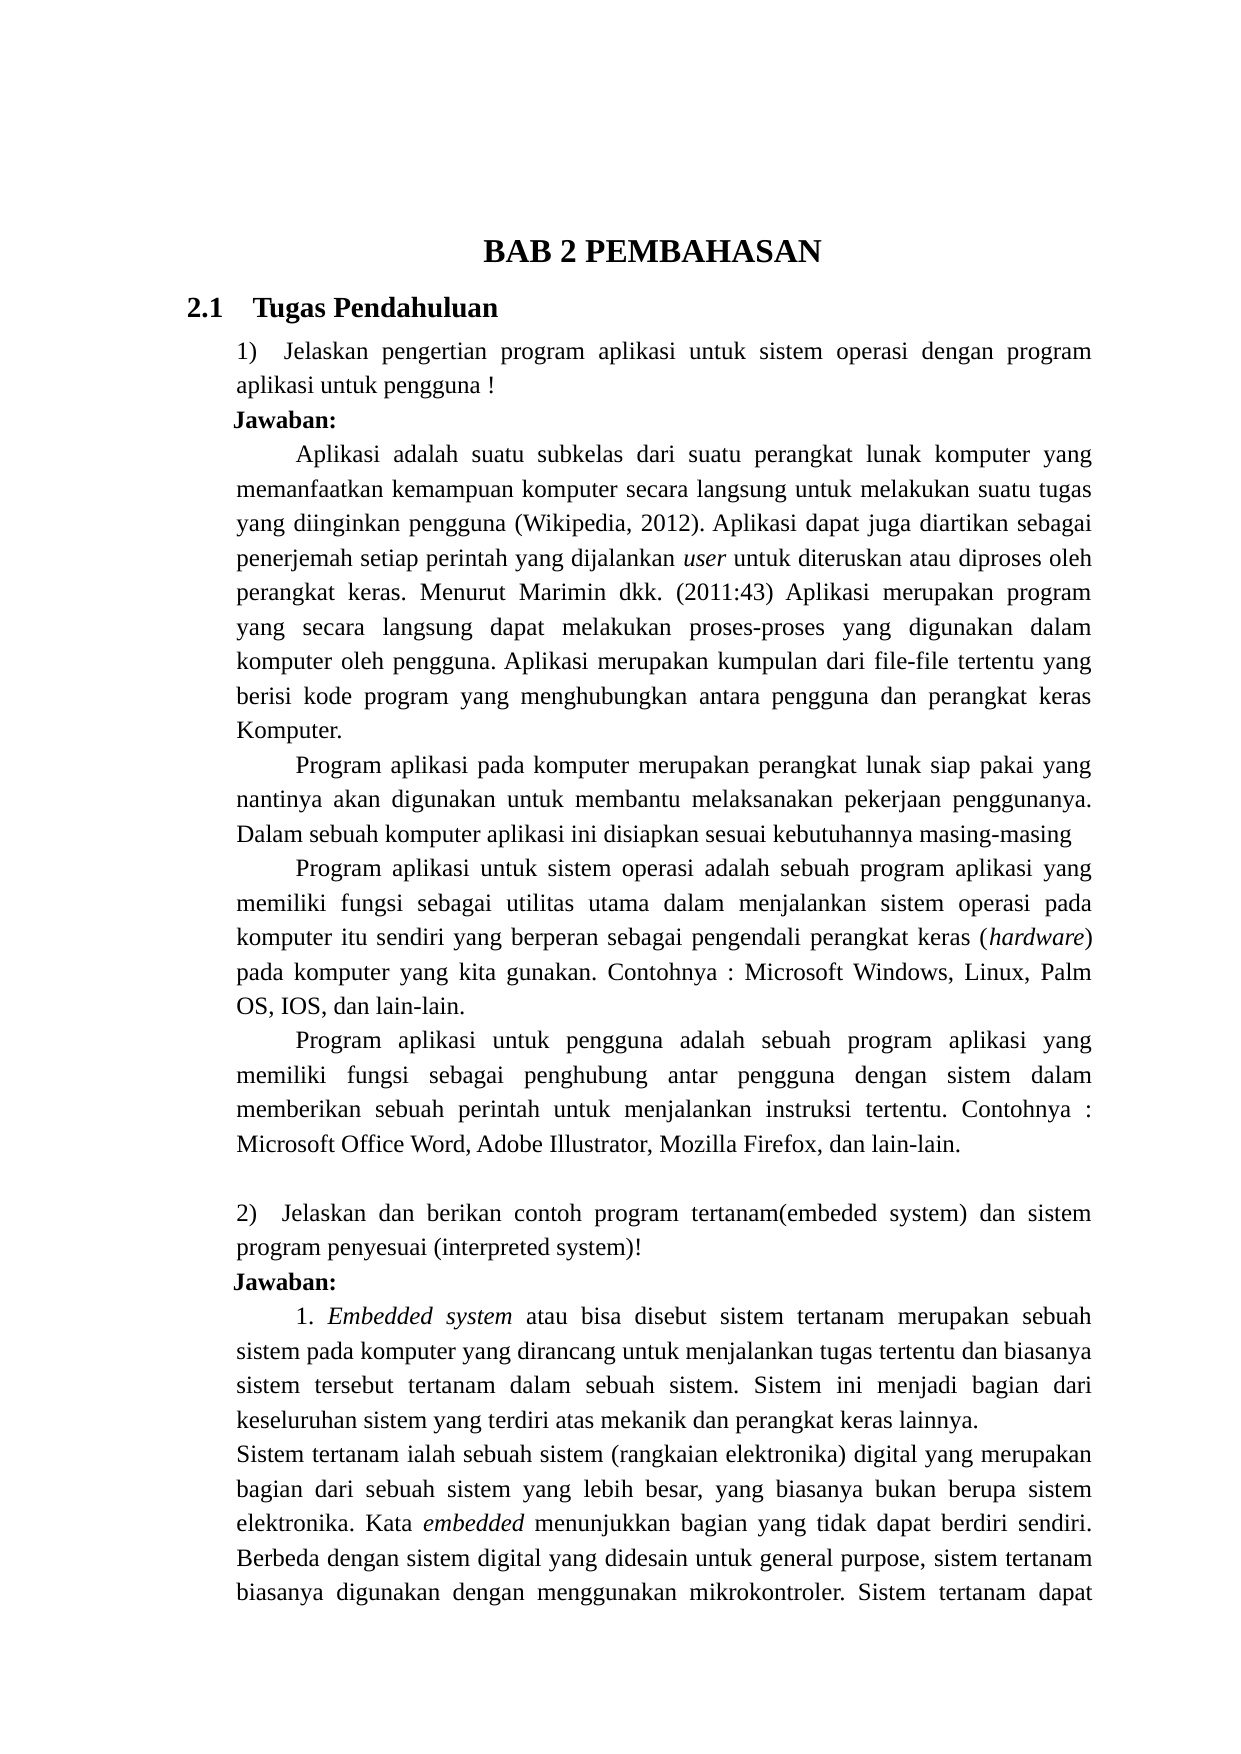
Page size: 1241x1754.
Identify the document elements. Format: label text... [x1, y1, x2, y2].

list Sistem tertanam ialah sebuah sistem (rangkaian elektronika) digital yang merupakan bagian dari sebuah sistem yang lebih besar, yang biasanya bukan berupa sistem elektronika. Kata embedded menunjukkan bagian yang tidak dapat berdiri sendiri. Berbeda dengan sistem digital yang didesain untuk general purpose, sistem tertanam biasanya digunakan dengan menggunakan mikrokontroler. Sistem tertanam dapat [236, 1439, 1093, 1606]
list Jawaban: [189, 405, 1093, 434]
subtitle Tugas Pendahuluan [187, 290, 1093, 323]
text Program aplikasi untuk pengguna adalah sebuah program aplikasi yang memiliki fungsi sebagai penghubung antar pengguna dengan sistem dalam memberikan sebuah perintah untuk menjalankan instruksi tertentu. Contohnya : Microsoft Office Word, Adobe Illustrator, Mozilla Firefox, dan lain-lain. [236, 1026, 1093, 1158]
subtitle BAB 2 PEMBAHASAN [177, 231, 1093, 269]
text Program aplikasi pada komputer merupakan perangkat lunak siap pakai yang nantinya akan digunakan untuk membantu melaksanakan pekerjaan penggunanya. Dalam sebuah komputer aplikasi ini disiapkan sesuai kebutuhannya masing-masing [236, 750, 1093, 847]
list Jawaban: [189, 1267, 1093, 1296]
text Aplikasi adalah suatu subkelas dari suatu perangkat lunak komputer yang memanfaatkan kemampuan komputer secara langsung untuk melakukan suatu tugas yang diinginkan pengguna (Wikipedia, 2012). Aplikasi dapat juga diartikan sebagai penerjemah setiap perintah yang dijalankan user untuk diteruskan atau diproses oleh perangkat keras. Menurut Marimin dkk. (2011:43) Aplikasi merupakan program yang secara langsung dapat melakukan proses-proses yang digunakan dalam komputer oleh pengguna. Aplikasi merupakan kumpulan dari file-file tertentu yang berisi kode program yang menghubungkan antara pengguna dan perangkat keras Komputer. [236, 439, 1093, 744]
list 1) Jelaskan pengertian program aplikasi untuk sistem operasi dengan program aplikasi untuk pengguna ! [236, 336, 1093, 399]
text Program aplikasi untuk sistem operasi adalah sebuah program aplikasi yang memiliki fungsi sebagai utilitas utama dalam menjalankan sistem operasi pada komputer itu sendiri yang berperan sebagai pengendali perangkat keras (hardware) pada komputer yang kita gunakan. Contohnya : Microsoft Windows, Linux, Palm OS, IOS, dan lain-lain. [236, 853, 1093, 1020]
list Embedded system atau bisa disebut sistem tertanam merupakan sebuah sistem pada komputer yang dirancang untuk menjalankan tugas tertentu dan biasanya sistem tersebut tertanam dalam sebuah sistem. Sistem ini menjadi bagian dari keseluruhan sistem yang terdiri atas mekanik dan perangkat keras lainnya. [236, 1301, 1093, 1434]
list 2) Jelaskan dan berikan contoh program tertanam(embeded system) dan sistem program penyesuai (interpreted system)! [236, 1198, 1093, 1261]
